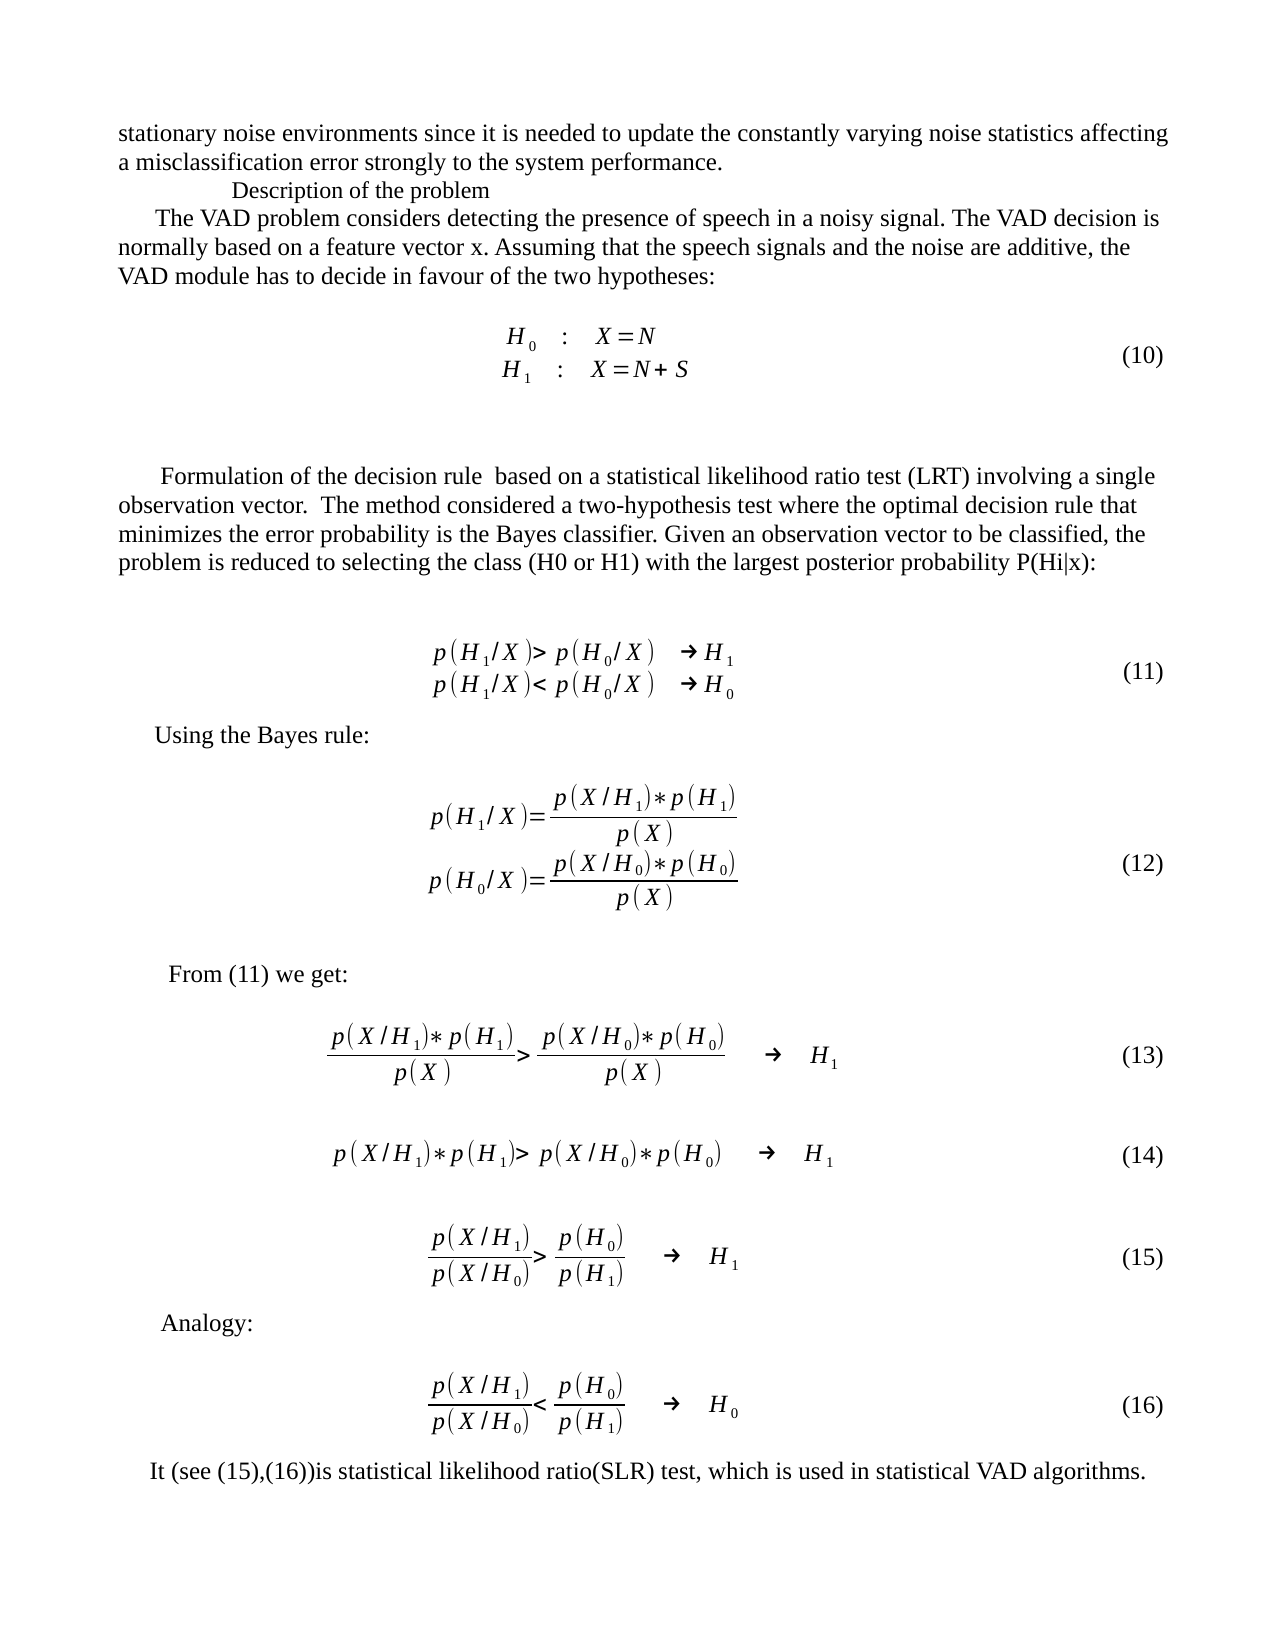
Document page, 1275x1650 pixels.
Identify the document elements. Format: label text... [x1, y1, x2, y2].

table_header (10) [1052, 317, 1169, 405]
table_header (14) [1052, 1133, 1169, 1189]
text From (11) we get: [118, 959, 1169, 988]
table_header [118, 633, 1052, 720]
text It (see (15),(16))is statistical likelihood ratio(SLR) test, which is used in statistical VAD algorithms. [118, 1456, 1169, 1485]
table_header (13) [1052, 1017, 1169, 1104]
table_header [118, 1017, 1052, 1104]
table_header [118, 317, 1052, 405]
list normally based on a feature vector x. Assuming that the speech signals and the noise are additive, the [74, 232, 1169, 261]
text Analogy: [118, 1308, 1169, 1337]
table_header [118, 1133, 1052, 1189]
list The VAD problem considers detecting the presence of speech in a noisy signal. The VAD decision is [74, 203, 1169, 232]
table_header [118, 1218, 1052, 1308]
text Using the Bayes rule: [118, 720, 1169, 749]
table_header [118, 778, 1052, 959]
table_header (15) [1052, 1218, 1169, 1308]
text stationary noise environments since it is needed to update the constantly varying noise statistics affecting a misclassification error strongly to the system performance. [118, 118, 1169, 176]
list VAD module has to decide in favour of the two hypotheses: [74, 261, 1169, 289]
table_header (16) [1052, 1366, 1169, 1456]
text Description of the problem [118, 176, 1169, 203]
table_header (12) [1052, 778, 1169, 959]
table_header (11) [1052, 633, 1169, 720]
table_header [118, 1366, 1052, 1456]
text Formulation of the decision rule based on a statistical likelihood ratio test (LRT) involving a single observation vector. The method considered a two-hypothesis test where the optimal decision rule that minimizes the error probability is the Bayes classifier. Given an observation vector to be classified, the problem is reduced to selecting the class (H0 or H1) with the largest posterior probability P(Hi|x): [118, 461, 1169, 576]
